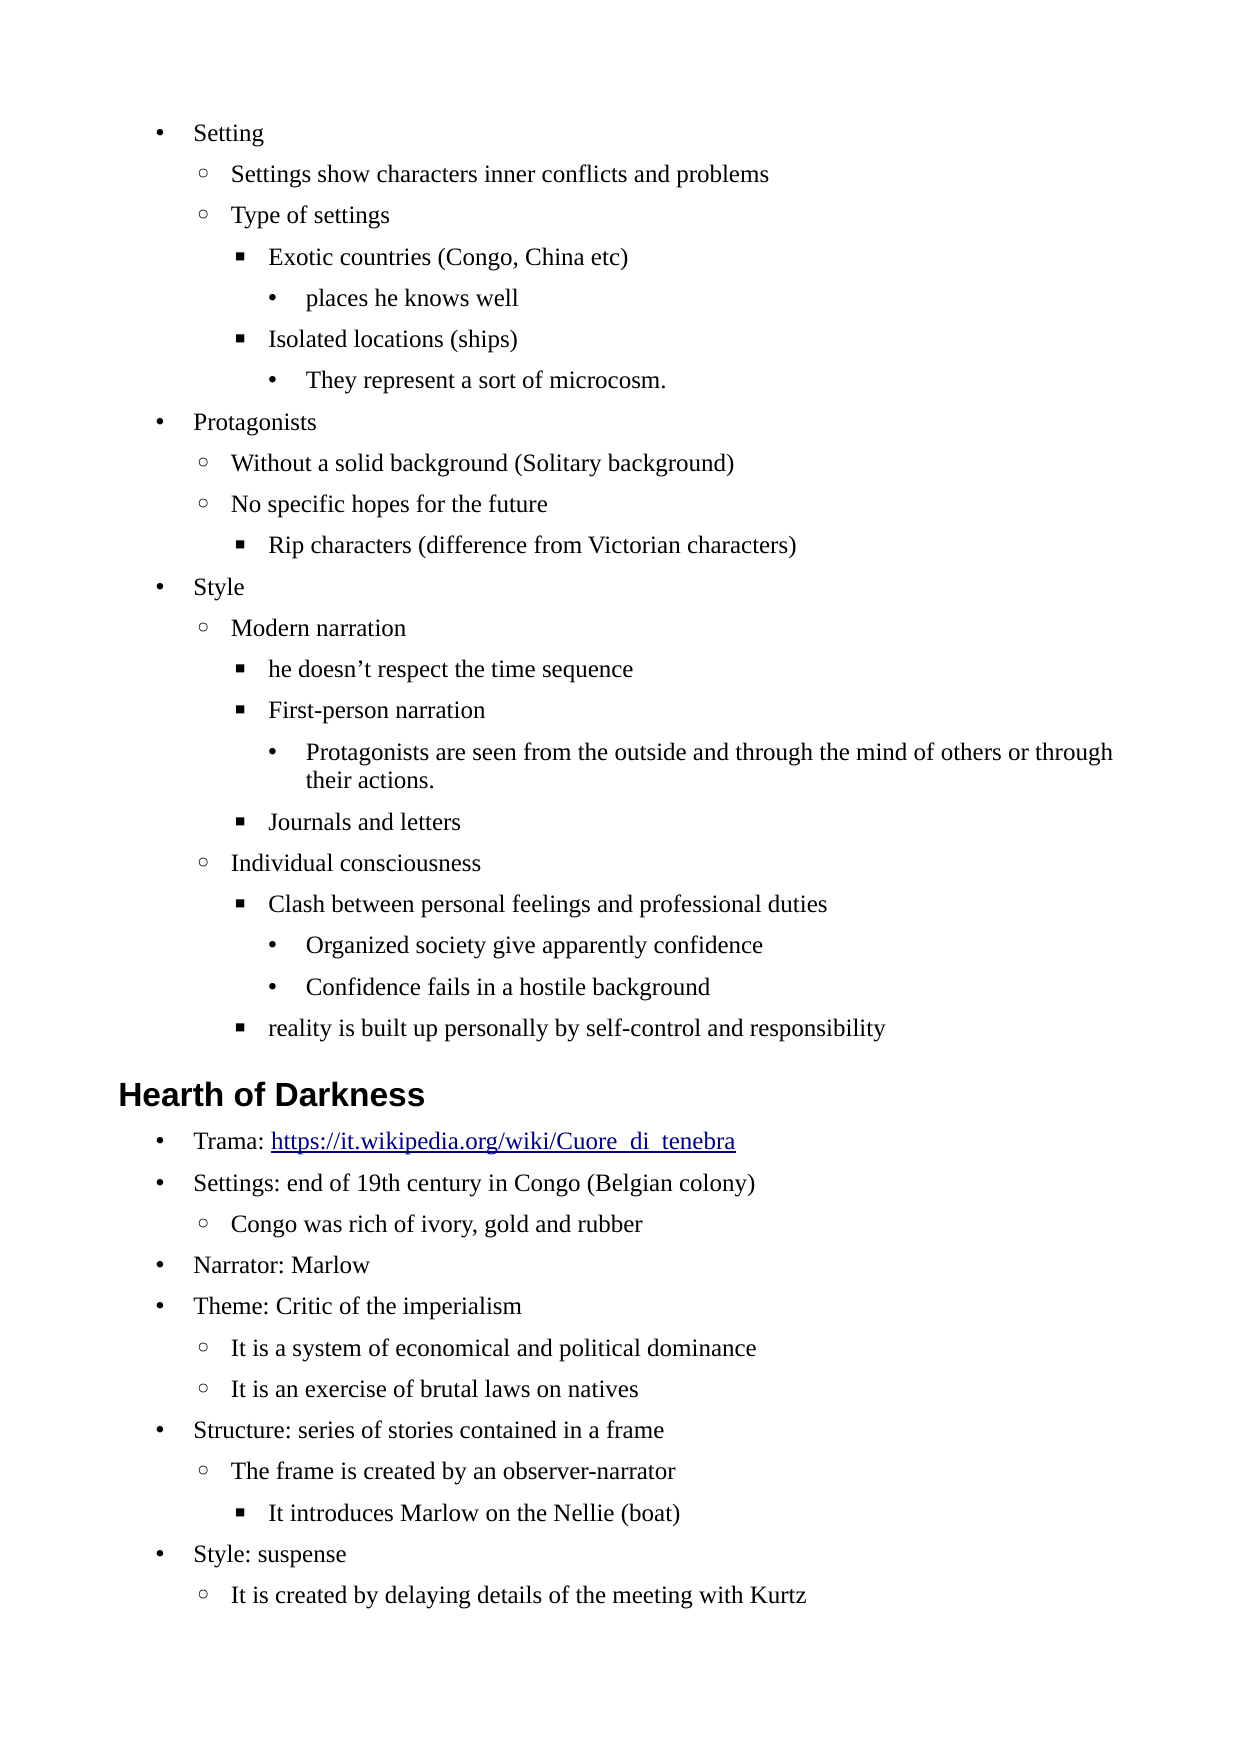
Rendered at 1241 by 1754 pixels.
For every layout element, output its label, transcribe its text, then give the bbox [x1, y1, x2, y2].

list Isolated locations (ships) [231, 324, 1122, 353]
list First-person narration [231, 696, 1122, 724]
list Style: suspense [156, 1539, 1122, 1568]
list They represent a sort of microcosm. [268, 366, 1122, 394]
list It is a system of economical and political dominance [193, 1333, 1122, 1361]
list Style [156, 572, 1122, 601]
list Clash between personal feelings and professional duties [231, 889, 1122, 918]
list Journals and letters [231, 807, 1122, 836]
list Organized society give apparently confidence [268, 931, 1122, 959]
list Confidence fails in a hostile background [268, 972, 1122, 1001]
list It introduces Marlow on the Nellie (boat) [231, 1498, 1122, 1526]
list Protagonists [156, 407, 1122, 436]
subtitle Hearth of Darkness [118, 1075, 1122, 1114]
list Without a solid background (Solitary background) [193, 448, 1122, 477]
list It is created by delaying details of the meeting with Kurtz [193, 1580, 1122, 1609]
list Protagonists are seen from the outside and through the mind of others or through their actions. [268, 737, 1122, 794]
list Individual consciousness [193, 848, 1122, 877]
list It is an exercise of brutal laws on natives [193, 1374, 1122, 1403]
list Type of settings [193, 201, 1122, 229]
list Structure: series of stories contained in a frame [156, 1415, 1122, 1444]
list The frame is created by an observer-narrator [193, 1456, 1122, 1485]
list Narrator: Marlow [156, 1250, 1122, 1279]
list he doesn’t respect the time sequence [231, 654, 1122, 683]
list Theme: Critic of the imperialism [156, 1291, 1122, 1320]
list Setting [156, 118, 1122, 147]
list Modern narration [193, 613, 1122, 642]
list Trama: https://it.wikipedia.org/wiki/Cuore_di_tenebra [156, 1126, 1122, 1155]
list Settings show characters inner conflicts and problems [193, 159, 1122, 188]
list Rip characters (difference from Victorian characters) [231, 531, 1122, 559]
list Congo was rich of ivory, gold and rubber [193, 1209, 1122, 1238]
list Exotic countries (Congo, China etc) [231, 242, 1122, 271]
list No specific hopes for the future [193, 489, 1122, 518]
list reality is built up personally by self-control and responsibility [231, 1013, 1122, 1042]
list places he knows well [268, 283, 1122, 312]
list Settings: end of 19th century in Congo (Belgian colony) [156, 1168, 1122, 1196]
